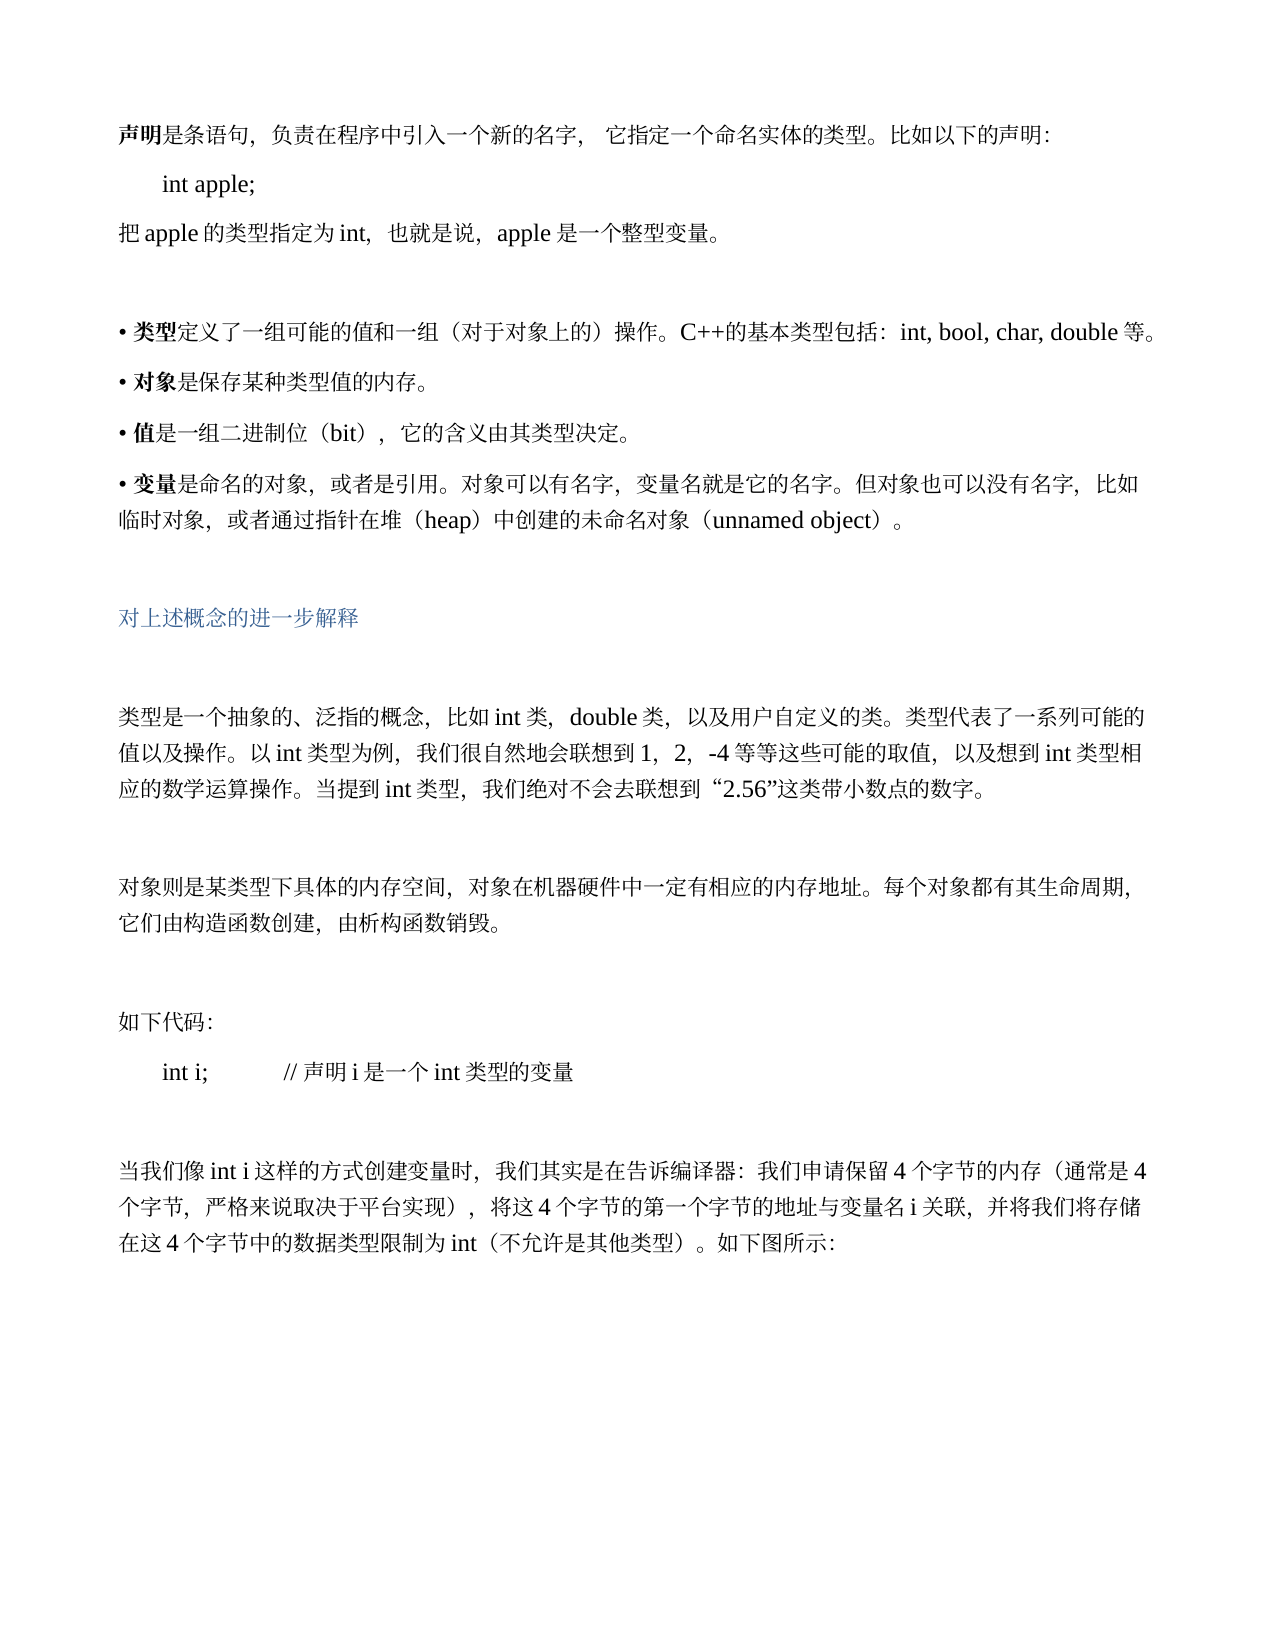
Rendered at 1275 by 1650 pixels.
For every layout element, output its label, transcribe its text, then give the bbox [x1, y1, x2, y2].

text 声明是条语句，负责在程序中引入一个新的名字， 它指定一个命名实体的类型。比如以下的声明： [118, 118, 1157, 149]
text • 值是一组二进制位（bit），它的含义由其类型决定。 [118, 416, 1157, 448]
text 如下代码： [118, 1005, 1157, 1036]
text int i; // 声明i是一个int类型的变量 [118, 1056, 1157, 1087]
text int apple; [118, 169, 1157, 198]
text 类型是一个抽象的、泛指的概念，比如int类，double类，以及用户自定义的类。类型代表了一系列可能的值以及操作。以int类型为例，我们很自然地会联想到1，2，-4等等这些可能的取值，以及想到int类型相应的数学运算操作。当提到int类型，我们绝对不会去联想到“2.56”这类带小数点的数字。 [118, 700, 1157, 803]
text • 类型定义了一组可能的值和一组（对于对象上的）操作。C++的基本类型包括：int, bool, char, double等。 [118, 315, 1157, 346]
text 把apple的类型指定为int，也就是说，apple是一个整型变量。 [118, 216, 1157, 248]
text 当我们像int i这样的方式创建变量时，我们其实是在告诉编译器：我们申请保留4个字节的内存（通常是4个字节，严格来说取决于平台实现），将这4个字节的第一个字节的地址与变量名i关联，并将我们将存储在这4个字节中的数据类型限制为int（不允许是其他类型）。如下图所示： [118, 1154, 1157, 1258]
text • 对象是保存某种类型值的内存。 [118, 366, 1157, 397]
text 对上述概念的进一步解释 [118, 601, 1157, 633]
text 对象则是某类型下具体的内存空间，对象在机器硬件中一定有相应的内存地址。每个对象都有其生命周期，它们由构造函数创建，由析构函数销毁。 [118, 870, 1157, 938]
text • 变量是命名的对象，或者是引用。对象可以有名字，变量名就是它的名字。但对象也可以没有名字，比如临时对象，或者通过指针在堆（heap）中创建的未命名对象（unnamed object）。 [118, 467, 1157, 534]
